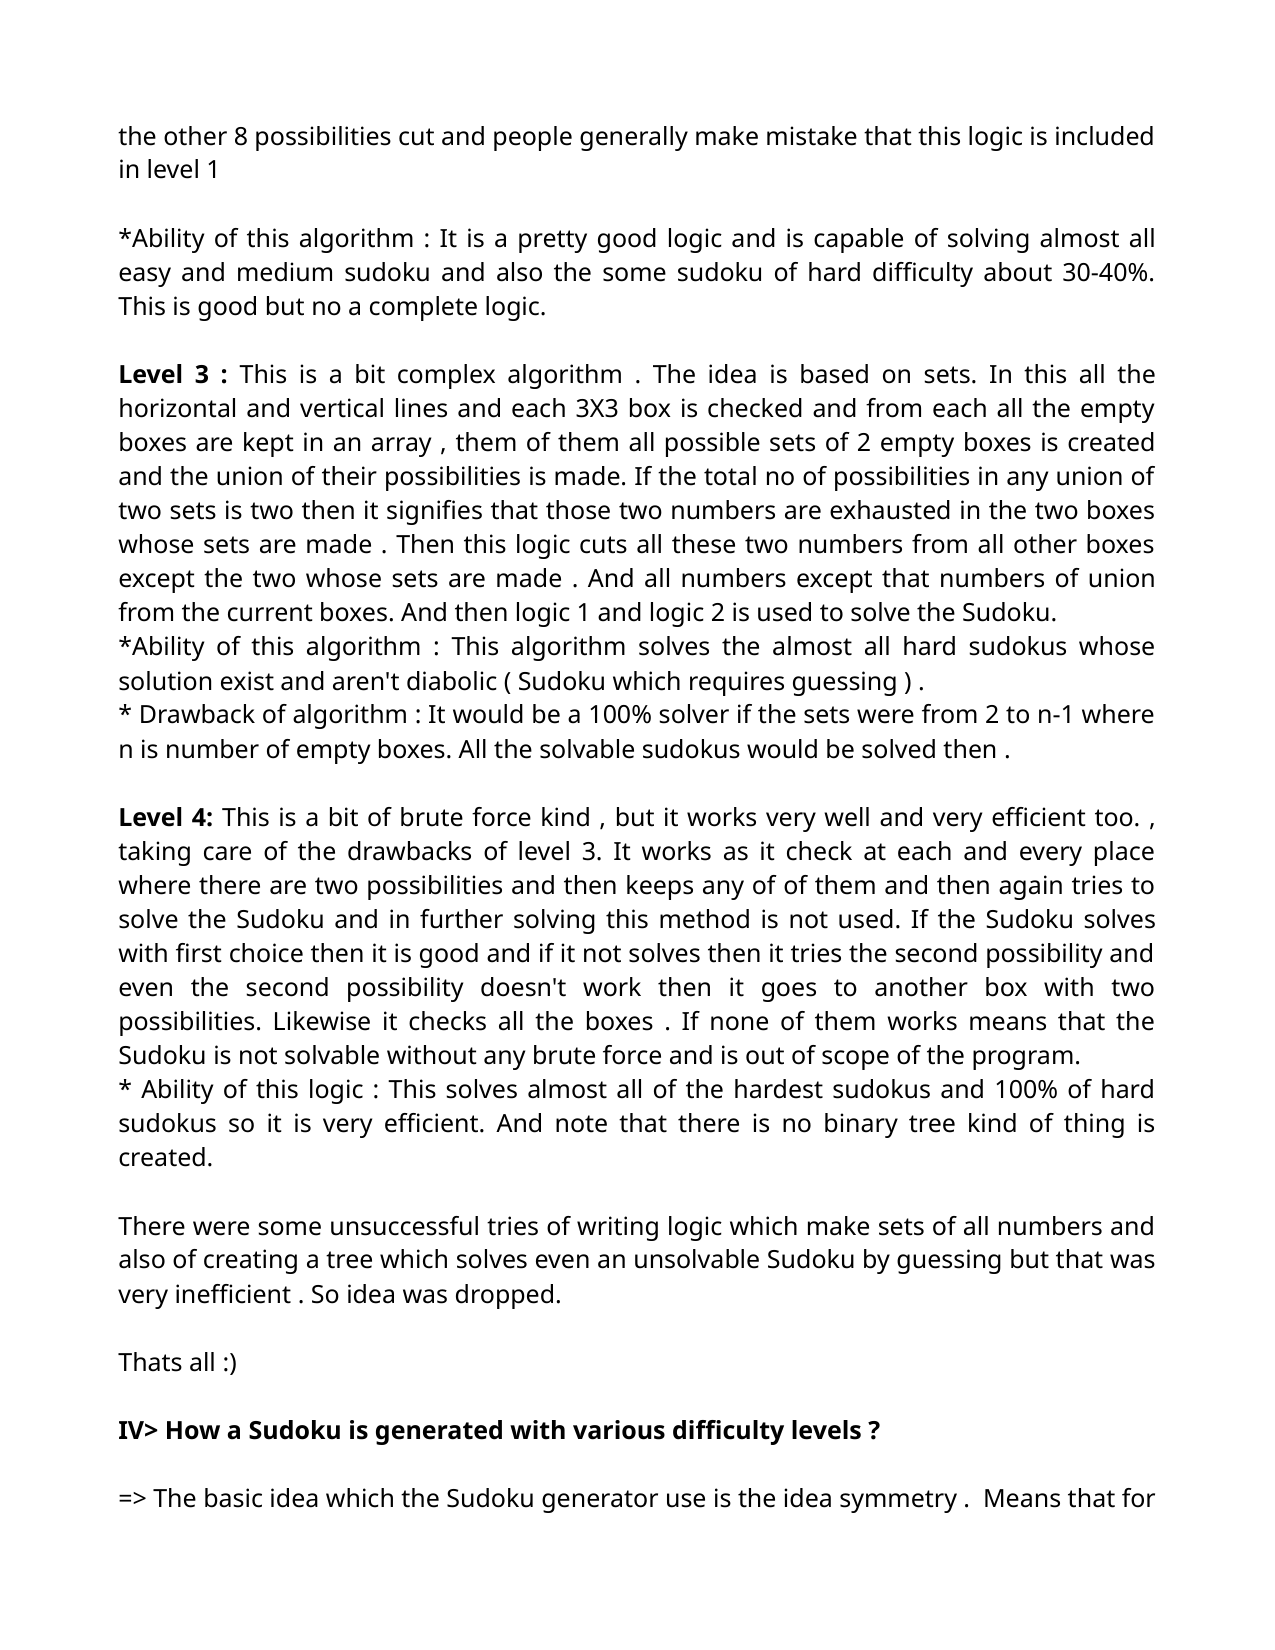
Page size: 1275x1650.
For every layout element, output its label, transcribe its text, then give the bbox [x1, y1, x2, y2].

text * Drawback of algorithm : It would be a 100% solver if the sets were from 2 to n-1 where n is number of empty boxes. All the solvable sudokus would be solved then . [118, 697, 1157, 765]
text => The basic idea which the Sudoku generator use is the idea symmetry . Means that for [118, 1481, 1157, 1515]
text the other 8 possibilities cut and people generally make mistake that this logic is included in level 1 [118, 118, 1157, 186]
text Thats all :) [118, 1344, 1157, 1378]
text * Ability of this logic : This solves almost all of the hardest sudokus and 100% of hard sudokus so it is very efficient. And note that there is no binary tree kind of thing is created. [118, 1072, 1157, 1174]
text There were some unsuccessful tries of writing logic which make sets of all numbers and also of creating a tree which solves even an unsolvable Sudoku by guessing but that was very inefficient . So idea was dropped. [118, 1208, 1157, 1310]
text Level 3 : This is a bit complex algorithm . The idea is based on sets. In this all the horizontal and vertical lines and each 3X3 box is checked and from each all the empty boxes are kept in an array , them of them all possible sets of 2 empty boxes is created and the union of their possibilities is made. If the total no of possibilities in any union of two sets is two then it signifies that those two numbers are exhausted in the two boxes whose sets are made . Then this logic cuts all these two numbers from all other boxes except the two whose sets are made . And all numbers except that numbers of union from the current boxes. And then logic 1 and logic 2 is used to solve the Sudoku. [118, 357, 1157, 629]
text IV> How a Sudoku is generated with various difficulty levels ? [118, 1412, 1157, 1447]
text Level 4: This is a bit of brute force kind , but it works very well and very efficient too. , taking care of the drawbacks of level 3. It works as it check at each and every place where there are two possibilities and then keeps any of of them and then again tries to solve the Sudoku and in further solving this method is not used. If the Sudoku solves with first choice then it is good and if it not solves then it tries the second possibility and even the second possibility doesn't work then it goes to another box with two possibilities. Likewise it checks all the boxes . If none of them works means that the Sudoku is not solvable without any brute force and is out of scope of the program. [118, 799, 1157, 1072]
text *Ability of this algorithm : It is a pretty good logic and is capable of solving almost all easy and medium sudoku and also the some sudoku of hard difficulty about 30-40%. This is good but no a complete logic. [118, 220, 1157, 322]
text *Ability of this algorithm : This algorithm solves the almost all hard sudokus whose solution exist and aren't diabolic ( Sudoku which requires guessing ) . [118, 629, 1157, 697]
